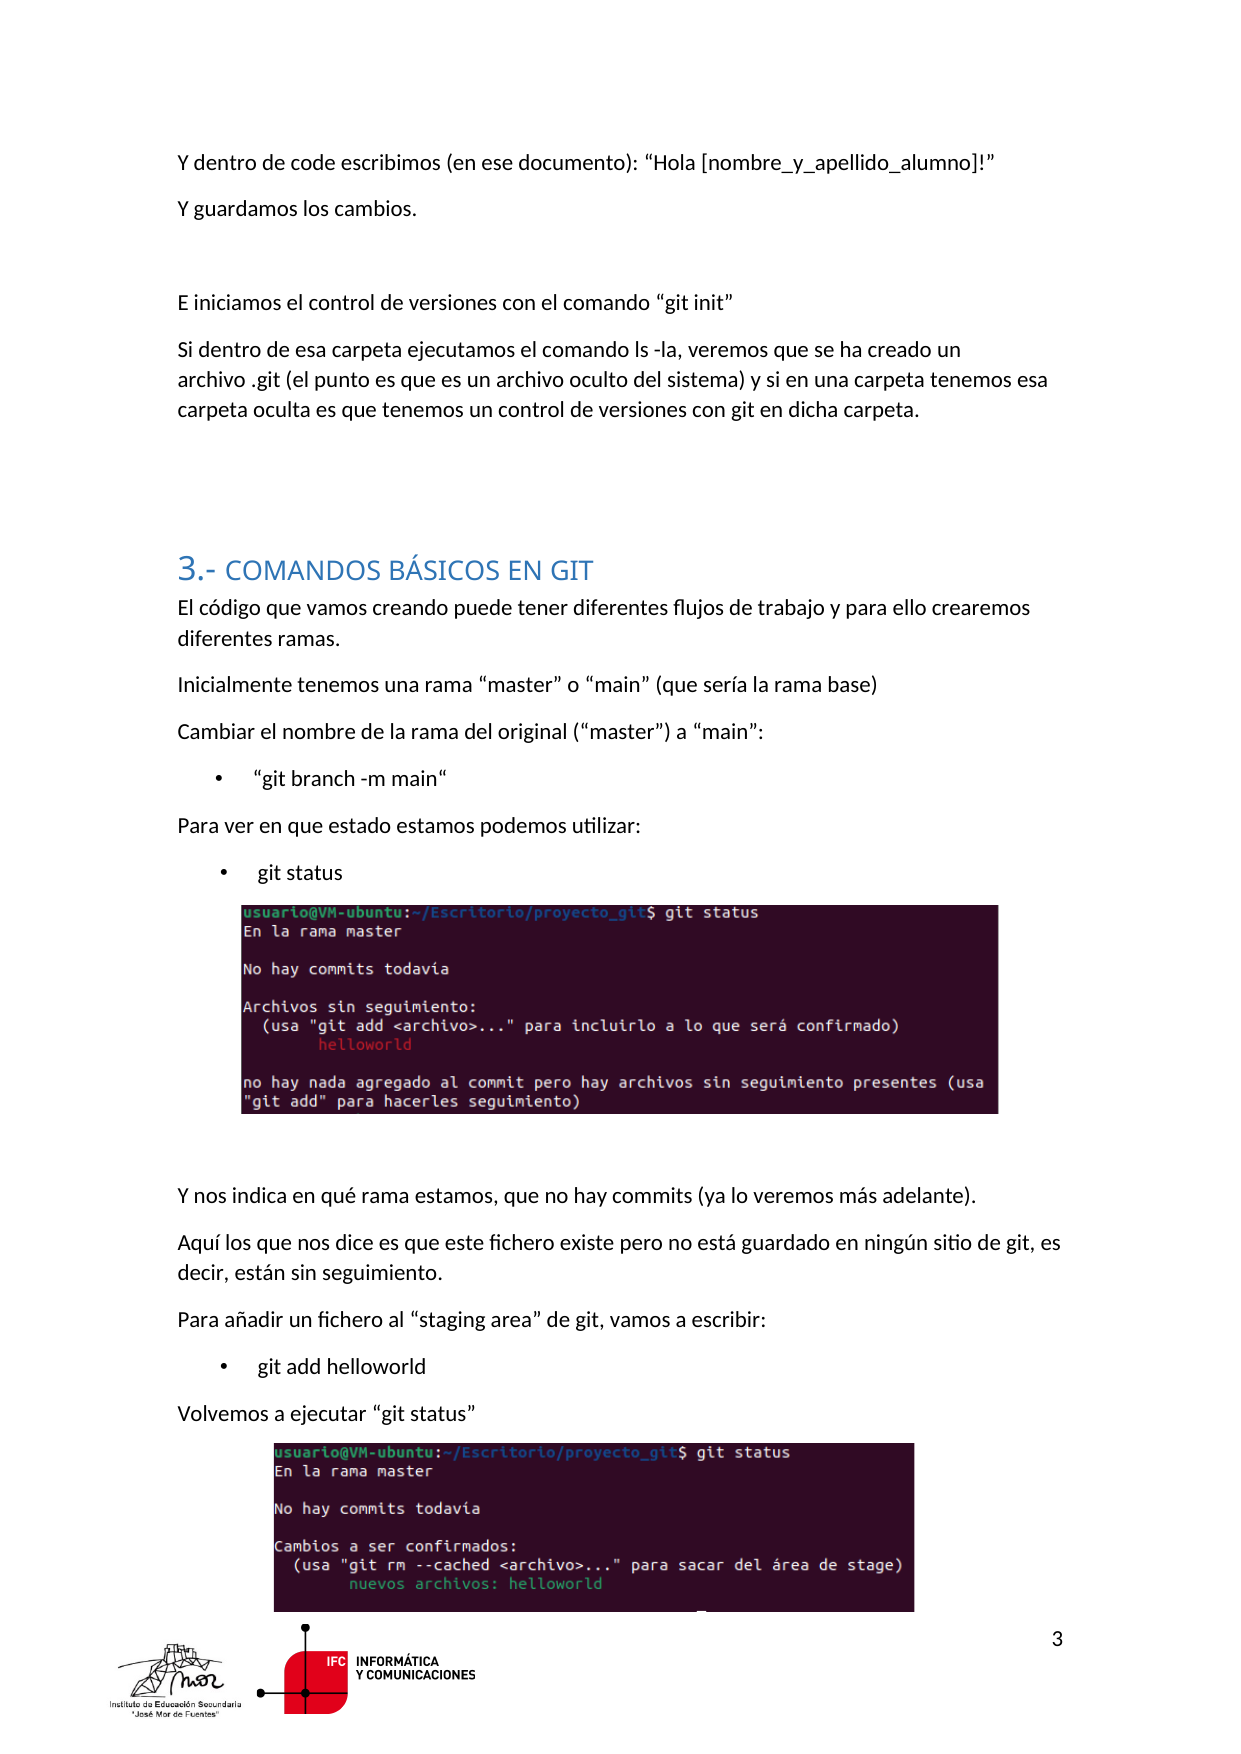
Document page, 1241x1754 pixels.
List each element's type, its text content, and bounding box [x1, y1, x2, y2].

text Y nos indica en qué rama estamos, que no hay commits (ya lo veremos más adelante). [177, 1181, 1063, 1209]
picture [241, 905, 999, 1114]
text Para ver en que estado estamos podemos utilizar: [177, 811, 1063, 839]
text Inicialmente tenemos una rama “master” o “main” (que sería la rama base) [177, 671, 1063, 698]
text Aquí los que nos dice es que este fichero existe pero no está guardado en ningún sitio de git, es decir, están sin seguimiento. [177, 1228, 1063, 1286]
list “git branch -m main“ [215, 764, 1063, 792]
list git status [220, 858, 1063, 886]
picture [273, 1443, 915, 1612]
picture [256, 1624, 475, 1714]
text Y dentro de code escribimos (en ese documento): “Hola [nombre_y_apellido_alumno]!” [177, 148, 1063, 176]
text Volvemos a ejecutar “git status” [177, 1399, 1063, 1427]
text Si dentro de esa carpeta ejecutamos el comando ls -la, veremos que se ha creado un archivo .git (el punto es que es un archivo oculto del sistema) y si en una carpeta tenemos esa carpeta oculta es que tenemos un control de versiones con git en dicha carpeta. [177, 335, 1063, 423]
subtitle 3.- COMANDOS BÁSICOS EN GIT [177, 544, 1063, 590]
text Para añadir un fichero al “staging area” de git, vamos a escribir: [177, 1305, 1063, 1333]
list git add helloworld [220, 1352, 1063, 1380]
text Y guardamos los cambios. [177, 194, 1063, 222]
text Cambiar el nombre de la rama del original (“master”) a “main”: [177, 717, 1063, 745]
text E iniciamos el control de versiones con el comando “git init” [177, 288, 1063, 316]
text El código que vamos creando puede tener diferentes flujos de trabajo y para ello crearemos diferentes ramas. [177, 593, 1063, 652]
picture [100, 1631, 249, 1736]
